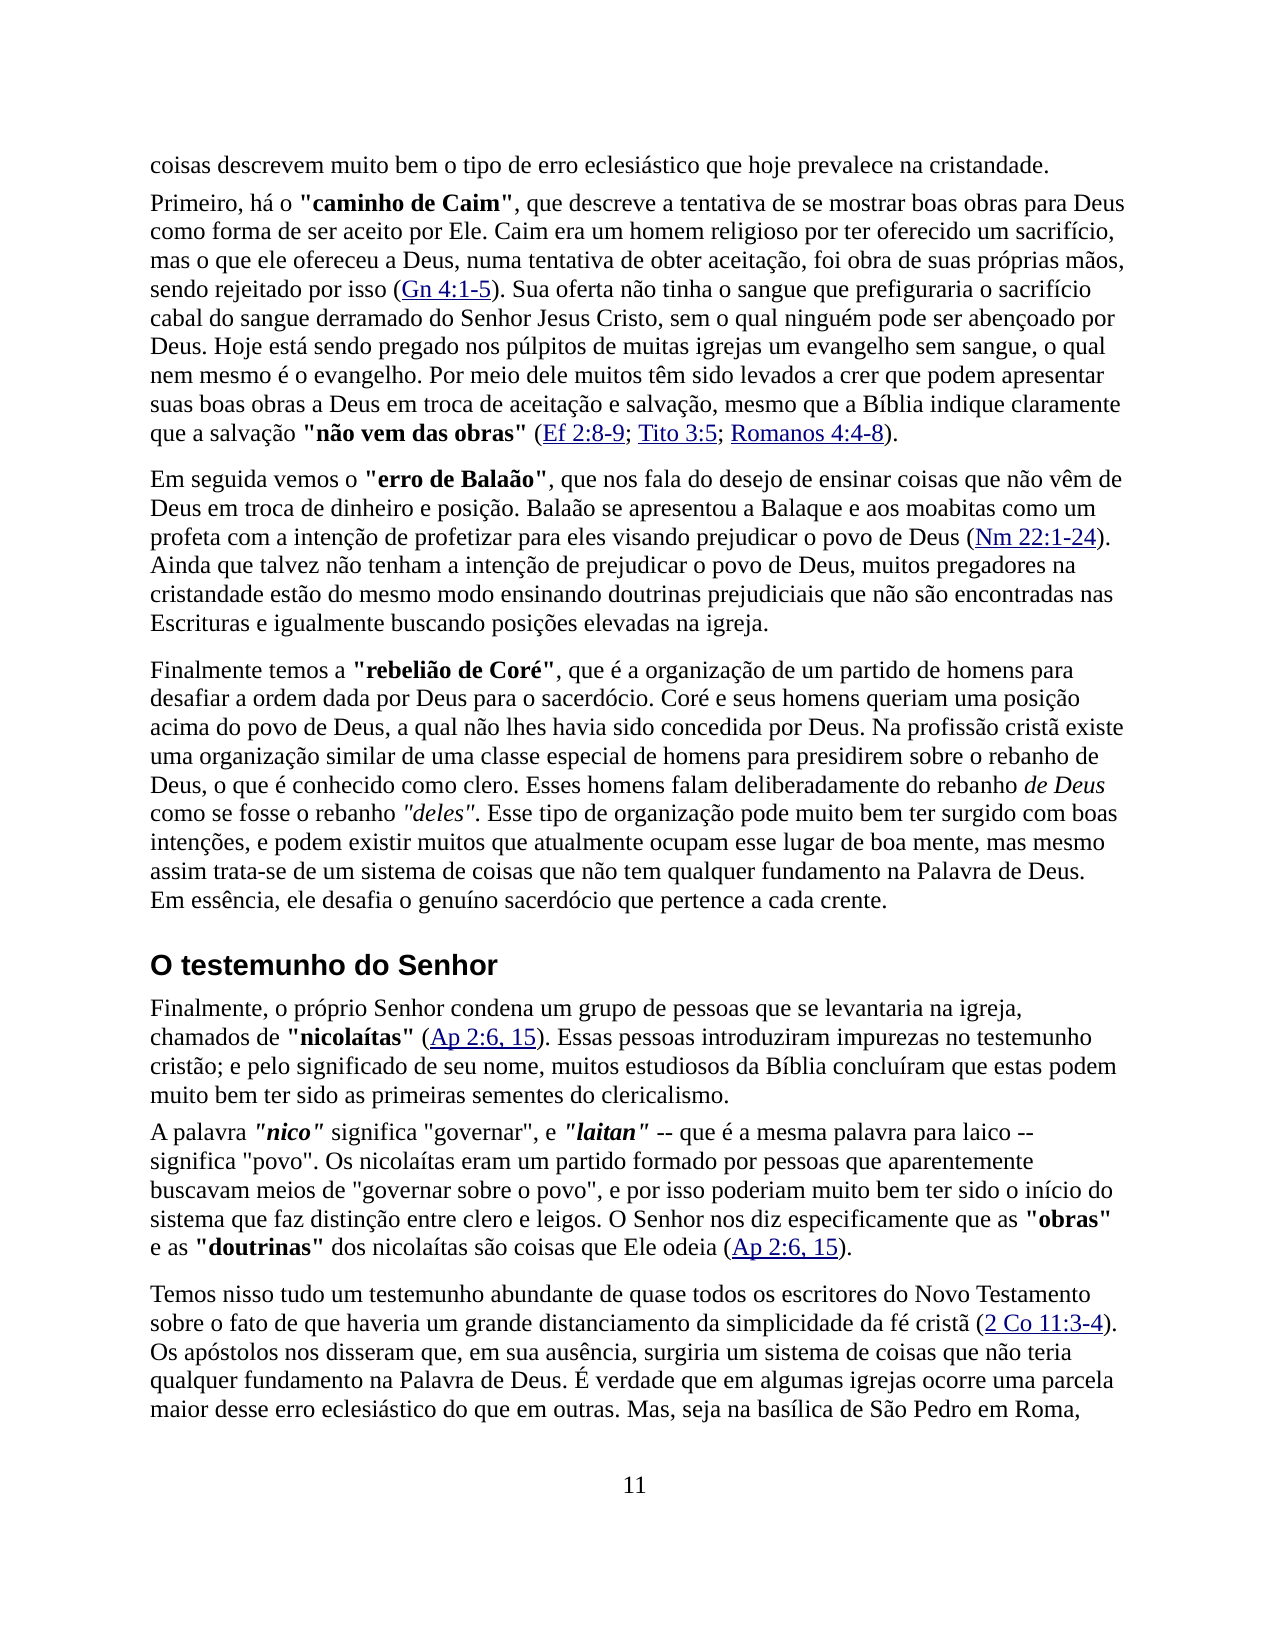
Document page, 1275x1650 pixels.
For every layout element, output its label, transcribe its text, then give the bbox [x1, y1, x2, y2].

subtitle O testemunho do Senhor [150, 947, 1125, 981]
text A palavra "nico" significa "governar", e "laitan" -- que é a mesma palavra para laico -- significa "povo". Os nicolaítas eram um partido formado por pessoas que aparentemente buscavam meios de "governar sobre o povo", e por isso poderiam muito bem ter sido o início do sistema que faz distinção entre clero e leigos. O Senhor nos diz especificamente que as "obras" e as "doutrinas" dos nicolaítas são coisas que Ele odeia (Ap 2:6, 15). [150, 1117, 1125, 1261]
text Temos nisso tudo um testemunho abundante de quase todos os escritores do Novo Testamento sobre o fato de que haveria um grande distanciamento da simplicidade da fé cristã (2 Co 11:3-4). Os apóstolos nos disseram que, em sua ausência, surgiria um sistema de coisas que não teria qualquer fundamento na Palavra de Deus. É verdade que em algumas igrejas ocorre uma parcela maior desse erro eclesiástico do que em outras. Mas, seja na basílica de São Pedro em Roma, [150, 1279, 1125, 1423]
text coisas descrevem muito bem o tipo de erro eclesiástico que hoje prevalece na cristandade. [150, 150, 1125, 179]
text Finalmente, o próprio Senhor condena um grupo de pessoas que se levantaria na igreja, chamados de "nicolaítas" (Ap 2:6, 15). Essas pessoas introduziram impurezas no testemunho cristão; e pelo significado de seu nome, muitos estudiosos da Bíblia concluíram que estas podem muito bem ter sido as primeiras sementes do clericalismo. [150, 993, 1125, 1108]
text Em seguida vemos o "erro de Balaão", que nos fala do desejo de ensinar coisas que não vêm de Deus em troca de dinheiro e posição. Balaão se apresentou a Balaque e aos moabitas como um profeta com a intenção de profetizar para eles visando prejudicar o povo de Deus (Nm 22:1-24). Ainda que talvez não tenham a intenção de prejudicar o povo de Deus, muitos pregadores na cristandade estão do mesmo modo ensinando doutrinas prejudiciais que não são encontradas nas Escrituras e igualmente buscando posições elevadas na igreja. [150, 464, 1125, 637]
text Primeiro, há o "caminho de Caim", que descreve a tentativa de se mostrar boas obras para Deus como forma de ser aceito por Ele. Caim era um homem religioso por ter oferecido um sacrifício, mas o que ele ofereceu a Deus, numa tentativa de obter aceitação, foi obra de suas próprias mãos, sendo rejeitado por isso (Gn 4:1-5). Sua oferta não tinha o sangue que prefiguraria o sacrifício cabal do sangue derramado do Senhor Jesus Cristo, sem o qual ninguém pode ser abençoado por Deus. Hoje está sendo pregado nos púlpitos de muitas igrejas um evangelho sem sangue, o qual nem mesmo é o evangelho. Por meio dele muitos têm sido levados a crer que podem apresentar suas boas obras a Deus em troca de aceitação e salvação, mesmo que a Bíblia indique claramente que a salvação "não vem das obras" (Ef 2:8-9; Tito 3:5; Romanos 4:4-8). [150, 188, 1125, 446]
text Finalmente temos a "rebelião de Coré", que é a organização de um partido de homens para desafiar a ordem dada por Deus para o sacerdócio. Coré e seus homens queriam uma posição acima do povo de Deus, a qual não lhes havia sido concedida por Deus. Na profissão cristã existe uma organização similar de uma classe especial de homens para presidirem sobre o rebanho de Deus, o que é conhecido como clero. Esses homens falam deliberadamente do rebanho de Deus como se fosse o rebanho "deles". Esse tipo de organização pode muito bem ter surgido com boas intenções, e podem existir muitos que atualmente ocupam esse lugar de boa mente, mas mesmo assim trata-se de um sistema de coisas que não tem qualquer fundamento na Palavra de Deus. Em essência, ele desafia o genuíno sacerdócio que pertence a cada crente. [150, 655, 1125, 913]
